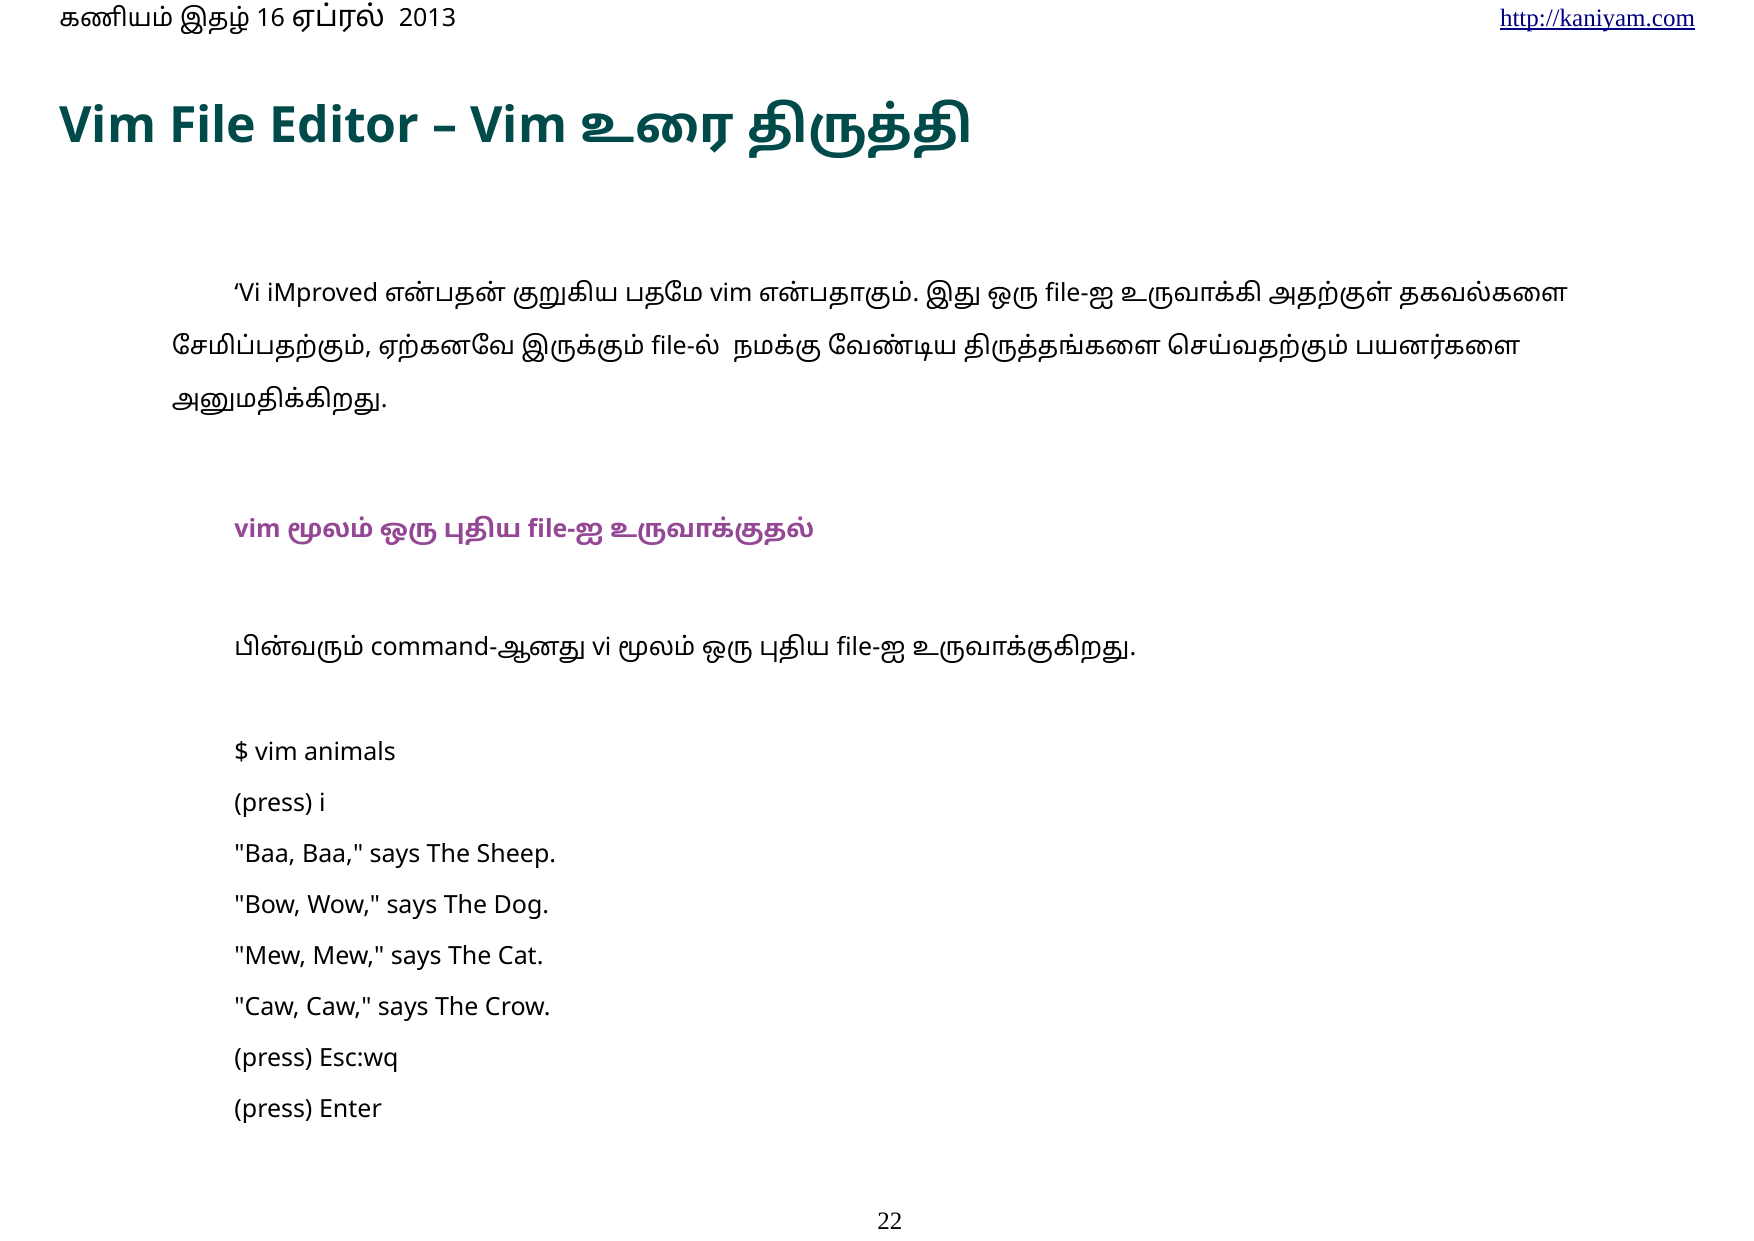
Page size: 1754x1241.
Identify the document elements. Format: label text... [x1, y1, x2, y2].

text "Bow, Wow," says The Dog. [172, 886, 1695, 920]
text (press) i [172, 784, 1695, 818]
text பின்வரும் command-ஆனது vi மூலம் ஒரு புதிய file-ஐ உருவாக்குகிறது. [172, 628, 1695, 664]
text "Caw, Caw," says The Crow. [172, 988, 1695, 1022]
subtitle vim மூலம் ஒரு புதிய file-ஐ உருவாக்குதல் [172, 511, 1695, 547]
subtitle Vim File Editor – Vim உரை திருத்தி [59, 89, 1695, 221]
text ‘Vi iMproved என்பதன் குறுகிய பதமே vim என்பதாகும். இது ஒரு file-ஐ உருவாக்கி அதற்குள் தகவல்களை சேமிப்பதற்கும், ஏற்கனவே இருக்கும் file-ல் நமக்கு வேண்டிய திருத்தங்களை செய்வதற்கும் பயனர்களை அனுமதிக்கிறது. [172, 274, 1695, 416]
text (press) Esc:wq [172, 1039, 1695, 1073]
text "Baa, Baa," says The Sheep. [172, 835, 1695, 869]
text (press) Enter [172, 1091, 1695, 1124]
text $ vim animals [172, 733, 1695, 767]
text "Mew, Mew," says The Cat. [172, 937, 1695, 971]
